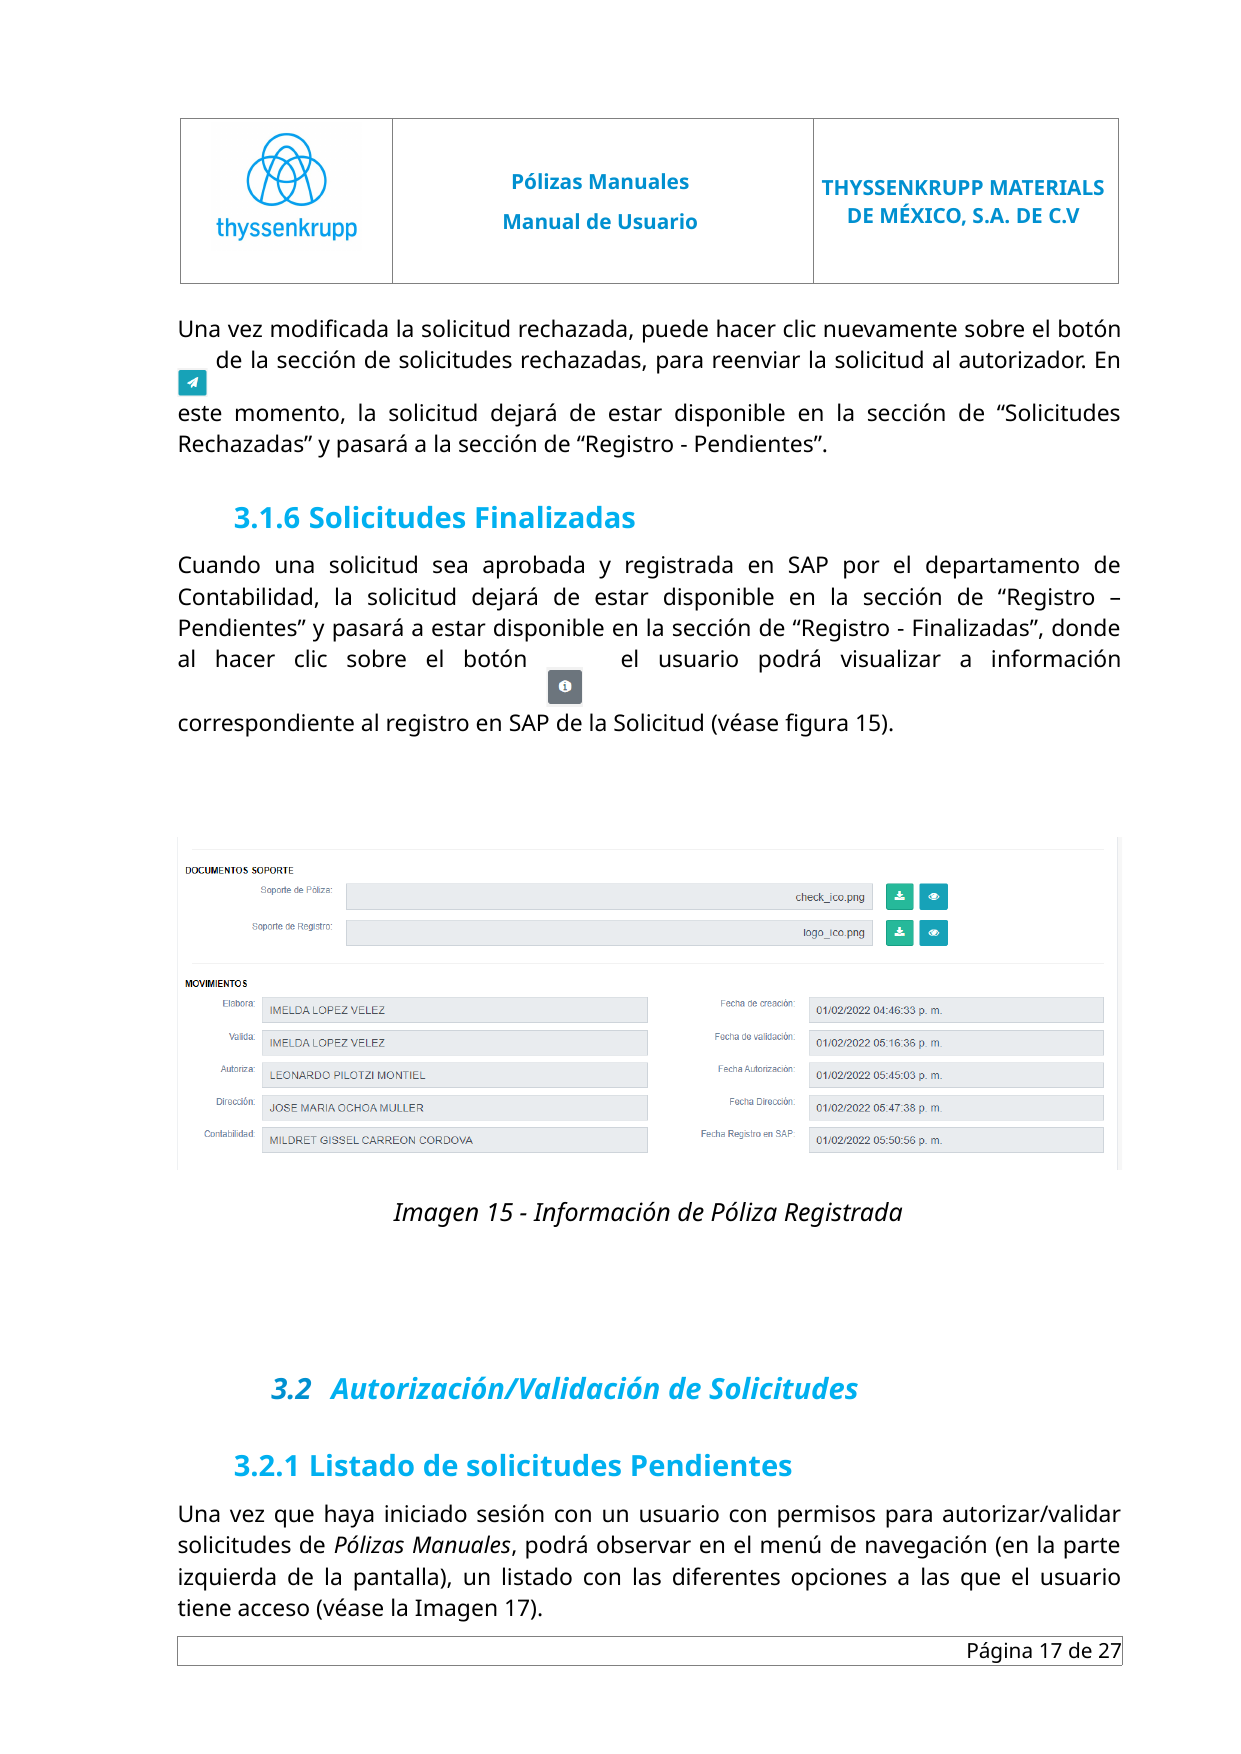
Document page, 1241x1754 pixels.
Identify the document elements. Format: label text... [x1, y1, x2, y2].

subtitle Autorización/Validación de Solicitudes [271, 1368, 1122, 1408]
text Cuando una solicitud sea aprobada y registrada en SAP por el departamento de Contabilidad, la solicitud dejará de estar disponible en la sección de “Registro – Pendientes” y pasará a estar disponible en la sección de “Registro - Finalizadas”, donde al hacer clic sobre el botón el usuario podrá visualizar a información correspondiente al registro en SAP de la Solicitud (véase figura 15). [177, 549, 1122, 738]
subtitle Listado de solicitudes Pendientes [233, 1446, 1122, 1485]
subtitle Solicitudes Finalizadas [233, 497, 1122, 537]
text Imagen 15 - Información de Póliza Registrada [177, 1194, 1122, 1228]
text Una vez modificada la solicitud rechazada, puede hacer clic nuevamente sobre el botón de la sección de solicitudes rechazadas, para reenviar la solicitud al autorizador. En este momento, la solicitud dejará de estar disponible en la sección de “Solicitudes Rechazadas” y pasará a la sección de “Registro - Pendientes”. [177, 313, 1122, 459]
text Una vez que haya iniciado sesión con un usuario con permisos para autorizar/validar solicitudes de Pólizas Manuales, podrá observar en el menú de navegación (en la parte izquierda de la pantalla), un listado con las diferentes opciones a las que el usuario tiene acceso (véase la Imagen 17). [177, 1498, 1122, 1623]
